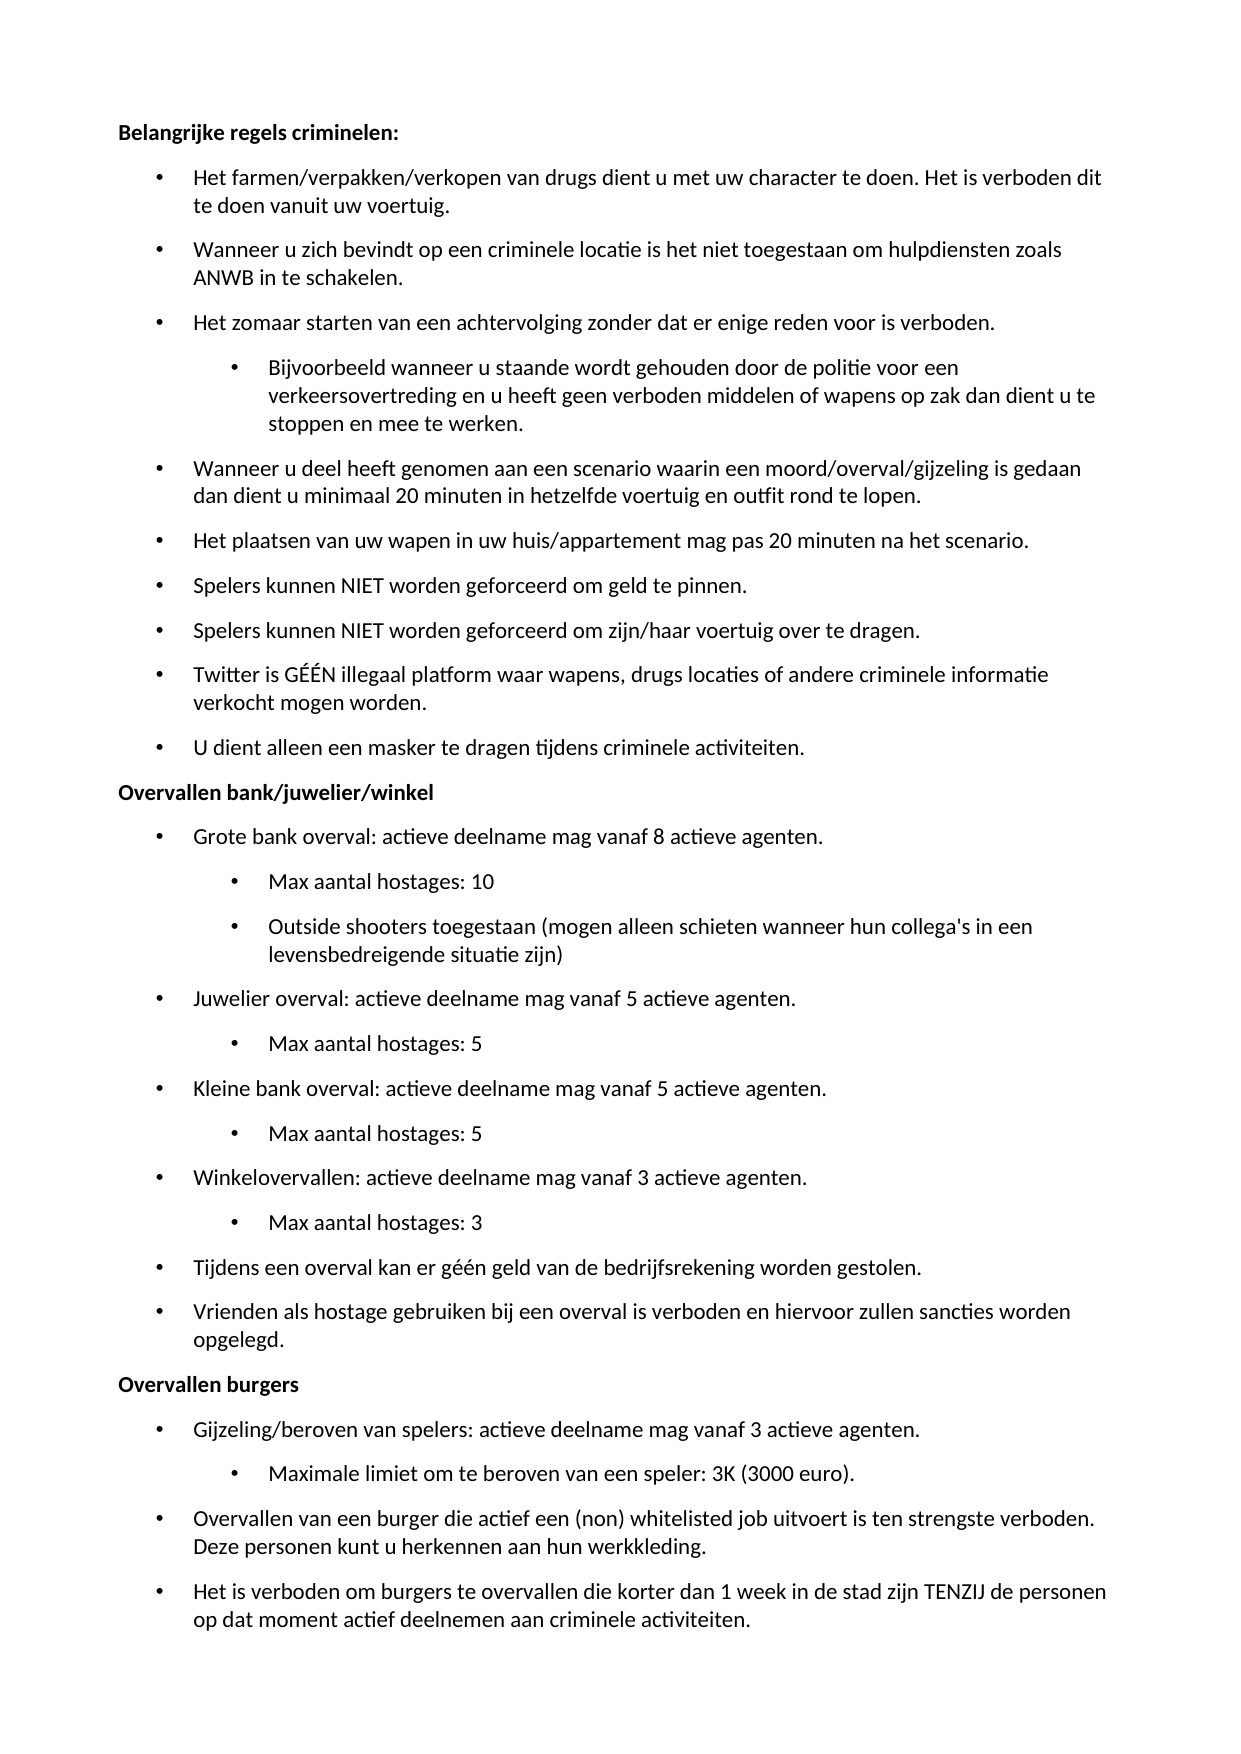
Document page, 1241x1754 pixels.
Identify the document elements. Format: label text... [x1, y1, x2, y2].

list Max aantal hostages: 3 [231, 1208, 1122, 1236]
text Overvallen burgers [118, 1370, 1122, 1398]
list Tijdens een overval kan er géén geld van de bedrijfsrekening worden gestolen. [156, 1253, 1122, 1281]
text Belangrijke regels criminelen: [118, 118, 1122, 146]
text Overvallen bank/juwelier/winkel [118, 778, 1122, 806]
list Bijvoorbeeld wanneer u staande wordt gehouden door de politie voor een verkeersovertreding en u heeft geen verboden middelen of wapens op zak dan dient u te stoppen en mee te werken. [231, 353, 1122, 437]
list Spelers kunnen NIET worden geforceerd om zijn/haar voertuig over te dragen. [156, 616, 1122, 644]
list Outside shooters toegestaan (mogen alleen schieten wanneer hun collega's in een levensbedreigende situatie zijn) [231, 912, 1122, 968]
list Spelers kunnen NIET worden geforceerd om geld te pinnen. [156, 571, 1122, 599]
list Max aantal hostages: 5 [231, 1029, 1122, 1057]
list Het is verboden om burgers te overvallen die korter dan 1 week in de stad zijn TENZIJ de personen op dat moment actief deelnemen aan criminele activiteiten. [156, 1577, 1122, 1633]
list U dient alleen een masker te dragen tijdens criminele activiteiten. [156, 733, 1122, 761]
list Wanneer u zich bevindt op een criminele locatie is het niet toegestaan om hulpdiensten zoals ANWB in te schakelen. [156, 236, 1122, 292]
list Gijzeling/beroven van spelers: actieve deelname mag vanaf 3 actieve agenten. [156, 1415, 1122, 1443]
list Het zomaar starten van een achtervolging zonder dat er enige reden voor is verboden. [156, 308, 1122, 336]
list Grote bank overval: actieve deelname mag vanaf 8 actieve agenten. [156, 822, 1122, 851]
list Wanneer u deel heeft genomen aan een scenario waarin een moord/overval/gijzeling is gedaan dan dient u minimaal 20 minuten in hetzelfde voertuig en outfit rond te lopen. [156, 454, 1122, 510]
list Juwelier overval: actieve deelname mag vanaf 5 actieve agenten. [156, 984, 1122, 1013]
list Vrienden als hostage gebruiken bij een overval is verboden en hiervoor zullen sancties worden opgelegd. [156, 1297, 1122, 1353]
list Twitter is GÉÉN illegaal platform waar wapens, drugs locaties of andere criminele informatie verkocht mogen worden. [156, 660, 1122, 716]
list Kleine bank overval: actieve deelname mag vanaf 5 actieve agenten. [156, 1074, 1122, 1102]
list Max aantal hostages: 5 [231, 1119, 1122, 1147]
list Overvallen van een burger die actief een (non) whitelisted job uitvoert is ten strengste verboden. Deze personen kunt u herkennen aan hun werkkleding. [156, 1504, 1122, 1560]
list Het plaatsen van uw wapen in uw huis/appartement mag pas 20 minuten na het scenario. [156, 526, 1122, 554]
list Maximale limiet om te beroven van een speler: 3K (3000 euro). [231, 1459, 1122, 1487]
list Het farmen/verpakken/verkopen van drugs dient u met uw character te doen. Het is verboden dit te doen vanuit uw voertuig. [156, 163, 1122, 219]
list Max aantal hostages: 10 [231, 867, 1122, 895]
list Winkelovervallen: actieve deelname mag vanaf 3 actieve agenten. [156, 1163, 1122, 1191]
